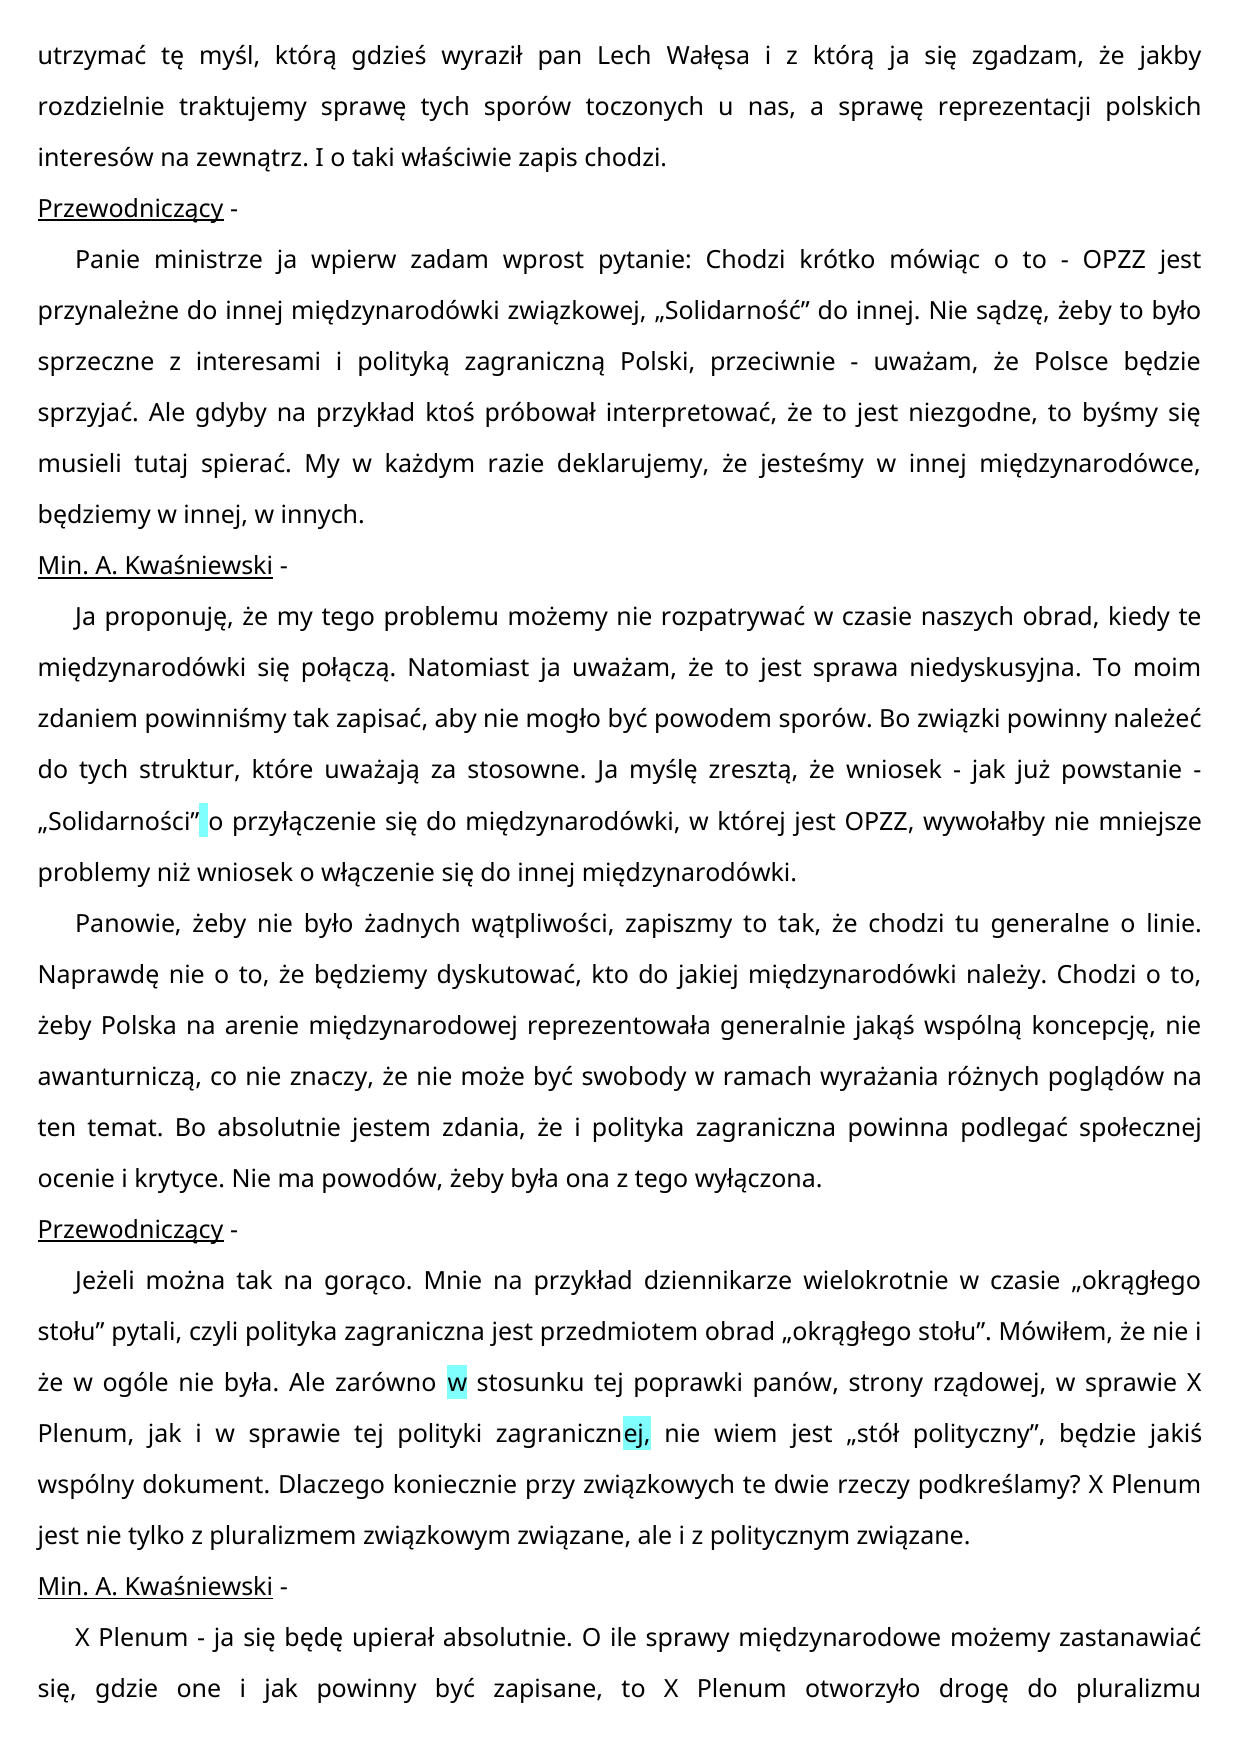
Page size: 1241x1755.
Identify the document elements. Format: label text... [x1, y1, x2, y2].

text Przewodniczący - [37, 191, 1203, 225]
text X Plenum - ja się będę upierał absolutnie. O ile sprawy międzynarodowe możemy zastanawiać się, gdzie one i jak powinny być zapisane, to X Plenum otworzyło drogę do pluralizmu [37, 1620, 1203, 1705]
text Jeżeli można tak na gorąco. Mnie na przykład dziennikarze wielokrotnie w czasie „okrągłego stołu” pytali, czyli polityka zagraniczna jest przedmiotem obrad „okrągłego stołu”. Mówiłem, że nie i że w ogóle nie była. Ale zarówno w stosunku tej poprawki panów, strony rządowej, w sprawie X Plenum, jak i w sprawie tej polityki zagranicznej, nie wiem jest „stół polityczny”, będzie jakiś wspólny dokument. Dlaczego koniecznie przy związkowych te dwie rzeczy podkreślamy? X Plenum jest nie tylko z pluralizmem związkowym związane, ale i z politycznym związane. [37, 1262, 1203, 1552]
text Ja proponuję, że my tego problemu możemy nie rozpatrywać w czasie naszych obrad, kiedy te międzynarodówki się połączą. Natomiast ja uważam, że to jest sprawa niedyskusyjna. To moim zdaniem powinniśmy tak zapisać, aby nie mogło być powodem sporów. Bo związki powinny należeć do tych struktur, które uważają za stosowne. Ja myślę zresztą, że wniosek - jak już powstanie - „Solidarności” o przyłączenie się do międzynarodówki, w której jest OPZZ, wywołałby nie mniejsze problemy niż wniosek o włączenie się do innej międzynarodówki. [37, 599, 1203, 888]
text Min. A. Kwaśniewski - [37, 548, 1203, 582]
text Panowie, żeby nie było żadnych wątpliwości, zapiszmy to tak, że chodzi tu generalne o linie. Naprawdę nie o to, że będziemy dyskutować, kto do jakiej międzynarodówki należy. Chodzi o to, żeby Polska na arenie międzynarodowej reprezentowała generalnie jakąś wspólną koncepcję, nie awanturniczą, co nie znaczy, że nie może być swobody w ramach wyrażania różnych poglądów na ten temat. Bo absolutnie jestem zdania, że i polityka zagraniczna powinna podlegać społecznej ocenie i krytyce. Nie ma powodów, żeby była ona z tego wyłączona. [37, 905, 1203, 1194]
text Panie ministrze ja wpierw zadam wprost pytanie: Chodzi krótko mówiąc o to - OPZZ jest przynależne do innej międzynarodówki związkowej, „Solidarność” do innej. Nie sądzę, żeby to było sprzeczne z interesami i polityką zagraniczną Polski, przeciwnie - uważam, że Polsce będzie sprzyjać. Ale gdyby na przykład ktoś próbował interpretować, że to jest niezgodne, to byśmy się musieli tutaj spierać. My w każdym razie deklarujemy, że jesteśmy w innej międzynarodówce, będziemy w innej, w innych. [37, 242, 1203, 531]
text Min. A. Kwaśniewski - [37, 1569, 1203, 1603]
text utrzymać tę myśl, którą gdzieś wyraził pan Lech Wałęsa i z którą ja się zgadzam, że jakby rozdzielnie traktujemy sprawę tych sporów toczonych u nas, a sprawę reprezentacji polskich interesów na zewnątrz. I o taki właściwie zapis chodzi. [37, 37, 1203, 174]
text Przewodniczący - [37, 1211, 1203, 1246]
